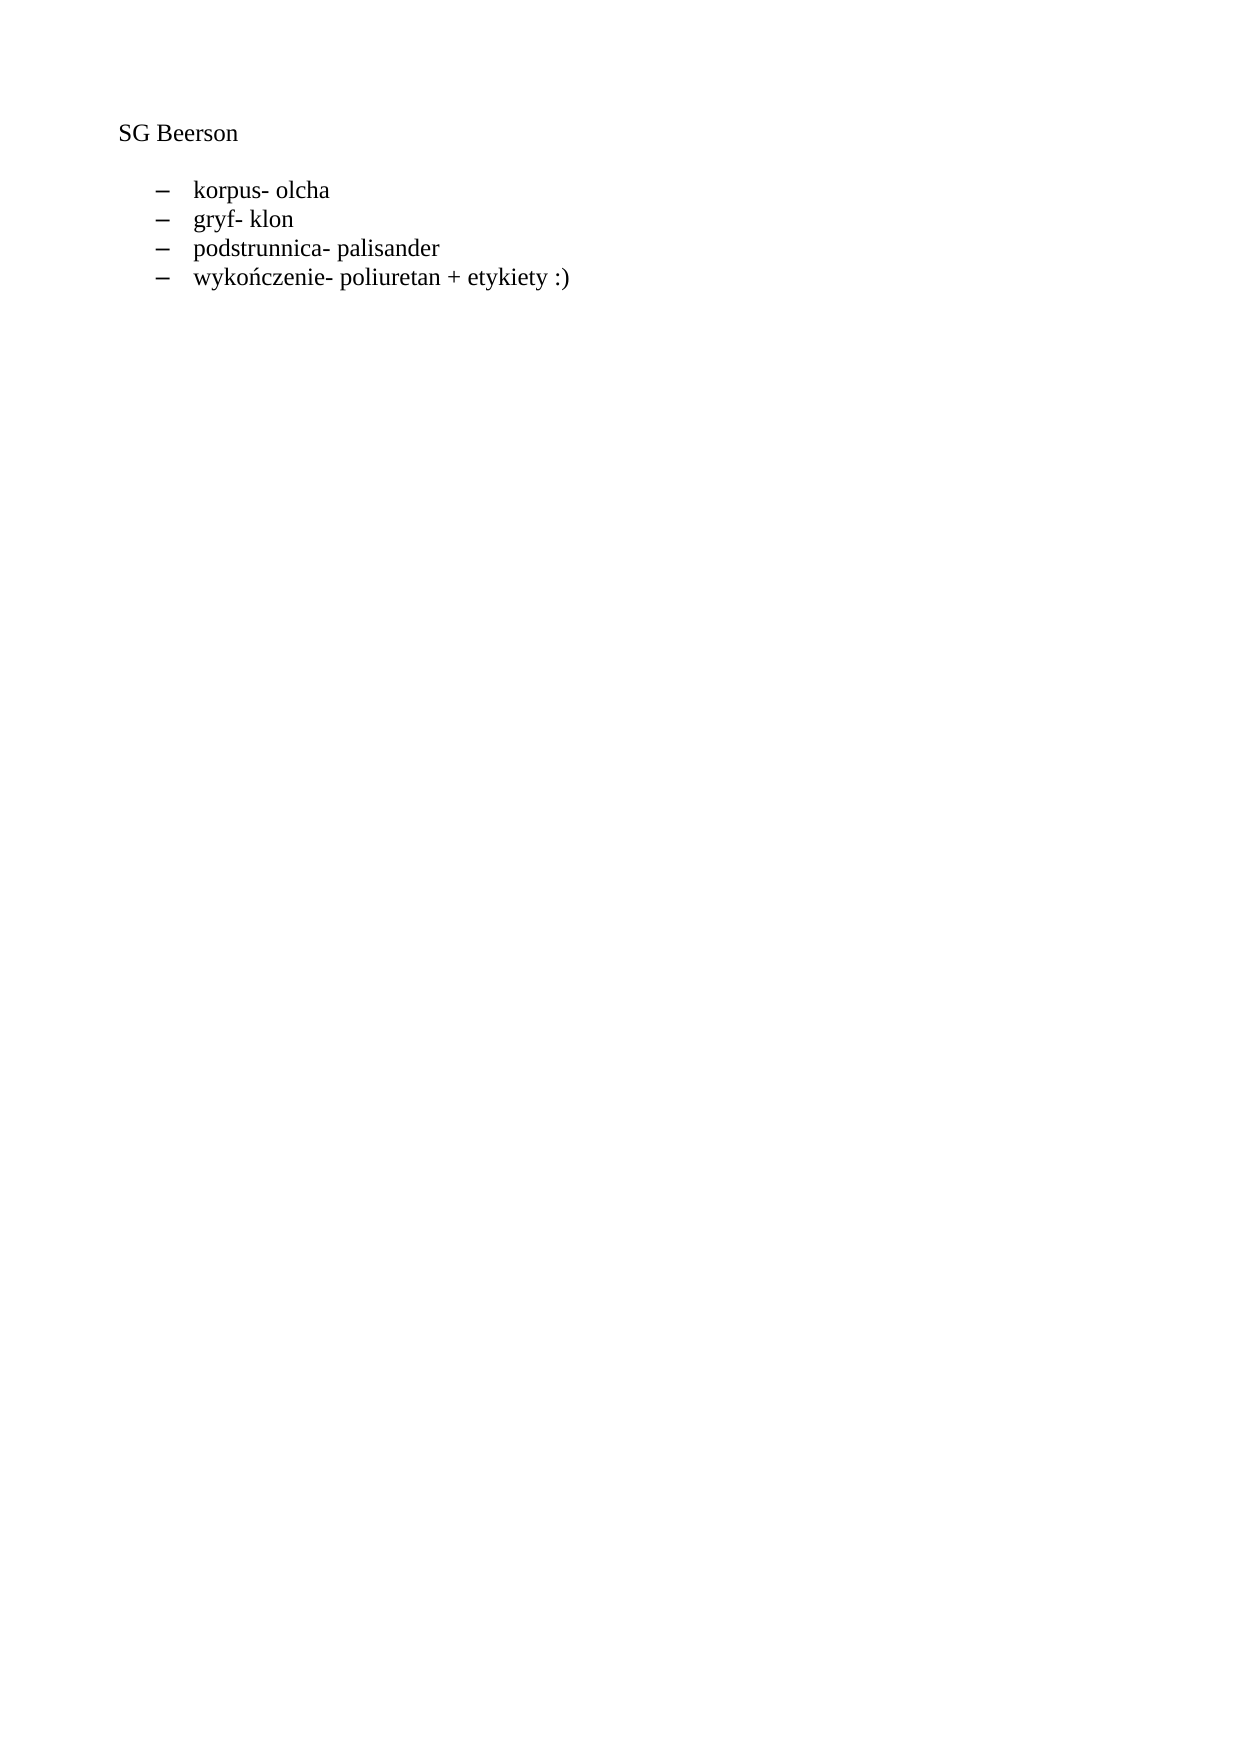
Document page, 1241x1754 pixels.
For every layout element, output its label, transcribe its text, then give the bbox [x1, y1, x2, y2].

list korpus- olcha [156, 176, 1122, 204]
list podstrunnica- palisander [156, 233, 1122, 262]
text SG Beerson [118, 118, 1122, 147]
list gryf- klon [156, 204, 1122, 233]
list wykończenie- poliuretan + etykiety :) [156, 262, 1122, 291]
